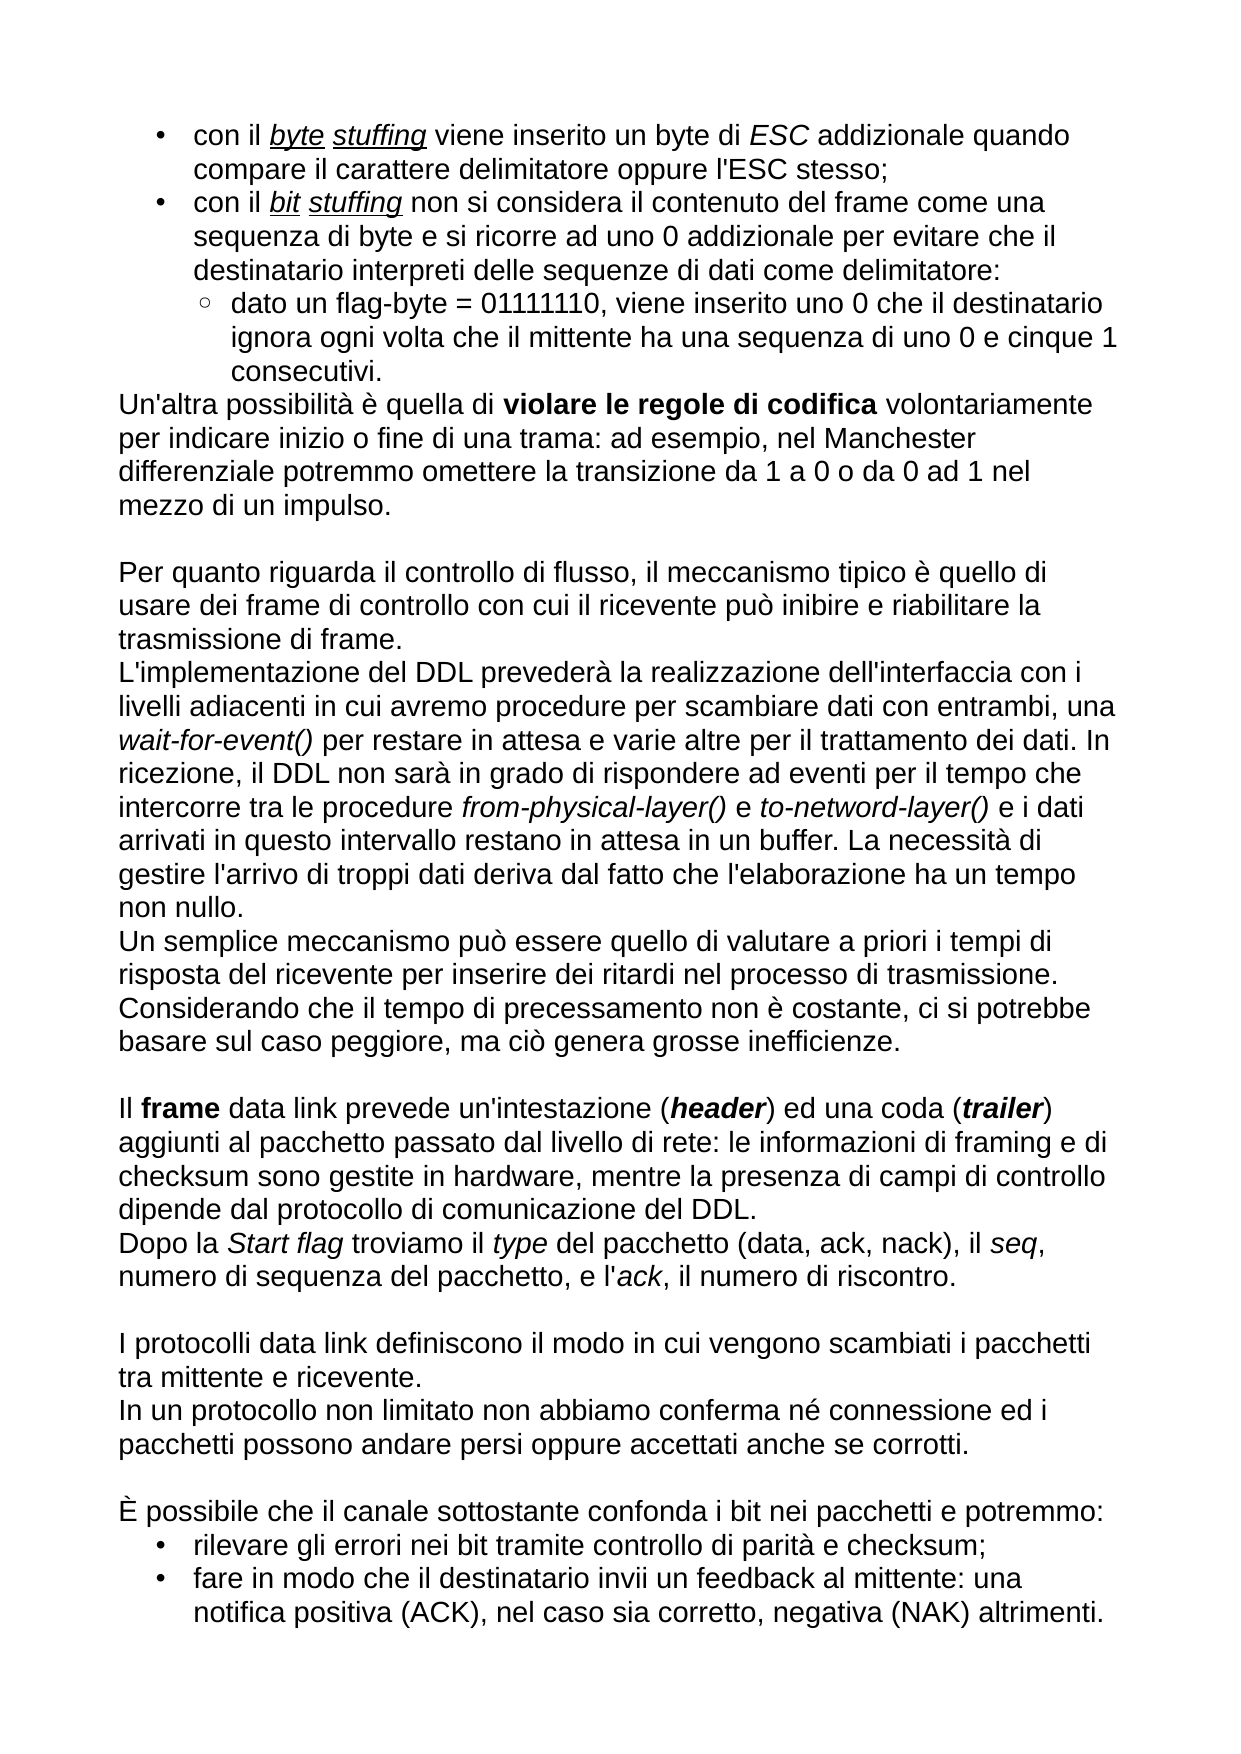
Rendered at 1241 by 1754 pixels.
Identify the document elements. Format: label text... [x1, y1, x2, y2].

list con il byte stuffing viene inserito un byte di ESC addizionale quando compare il carattere delimitatore oppure l'ESC stesso; [156, 118, 1122, 185]
text Il frame data link prevede un'intestazione (header) ed una coda (trailer) aggiunti al pacchetto passato dal livello di rete: le informazioni di framing e di checksum sono gestite in hardware, mentre la presenza di campi di controllo dipende dal protocollo di comunicazione del DDL. [118, 1091, 1122, 1226]
list dato un flag-byte = 01111110, viene inserito uno 0 che il destinatario ignora ogni volta che il mittente ha una sequenza di uno 0 e cinque 1 consecutivi. [193, 286, 1122, 387]
text L'implementazione del DDL prevederà la realizzazione dell'interfaccia con i livelli adiacenti in cui avremo procedure per scambiare dati con entrambi, una wait-for-event() per restare in attesa e varie altre per il trattamento dei dati. In ricezione, il DDL non sarà in grado di rispondere ad eventi per il tempo che intercorre tra le procedure from-physical-layer() e to-netword-layer() e i dati arrivati in questo intervallo restano in attesa in un buffer. La necessità di gestire l'arrivo di troppi dati deriva dal fatto che l'elaborazione ha un tempo non nullo. [118, 655, 1122, 924]
text Un'altra possibilità è quella di violare le regole di codifica volontariamente per indicare inizio o fine di una trama: ad esempio, nel Manchester differenziale potremmo omettere la transizione da 1 a 0 o da 0 ad 1 nel mezzo di un impulso. [118, 387, 1122, 521]
text I protocolli data link definiscono il modo in cui vengono scambiati i pacchetti tra mittente e ricevente. [118, 1326, 1122, 1393]
text È possibile che il canale sottostante confonda i bit nei pacchetti e potremmo: [118, 1494, 1122, 1527]
text Dopo la Start flag troviamo il type del pacchetto (data, ack, nack), il seq, numero di sequenza del pacchetto, e l'ack, il numero di riscontro. [118, 1226, 1122, 1293]
text In un protocollo non limitato non abbiamo conferma né connessione ed i pacchetti possono andare persi oppure accettati anche se corrotti. [118, 1393, 1122, 1460]
list fare in modo che il destinatario invii un feedback al mittente: una notifica positiva (ACK), nel caso sia corretto, negativa (NAK) altrimenti. [156, 1561, 1122, 1628]
text Per quanto riguarda il controllo di flusso, il meccanismo tipico è quello di usare dei frame di controllo con cui il ricevente può inibire e riabilitare la trasmissione di frame. [118, 555, 1122, 655]
list con il bit stuffing non si considera il contenuto del frame come una sequenza di byte e si ricorre ad uno 0 addizionale per evitare che il destinatario interpreti delle sequenze di dati come delimitatore: [156, 185, 1122, 286]
list rilevare gli errori nei bit tramite controllo di parità e checksum; [156, 1527, 1122, 1561]
text Un semplice meccanismo può essere quello di valutare a priori i tempi di risposta del ricevente per inserire dei ritardi nel processo di trasmissione. Considerando che il tempo di precessamento non è costante, ci si potrebbe basare sul caso peggiore, ma ciò genera grosse inefficienze. [118, 924, 1122, 1058]
